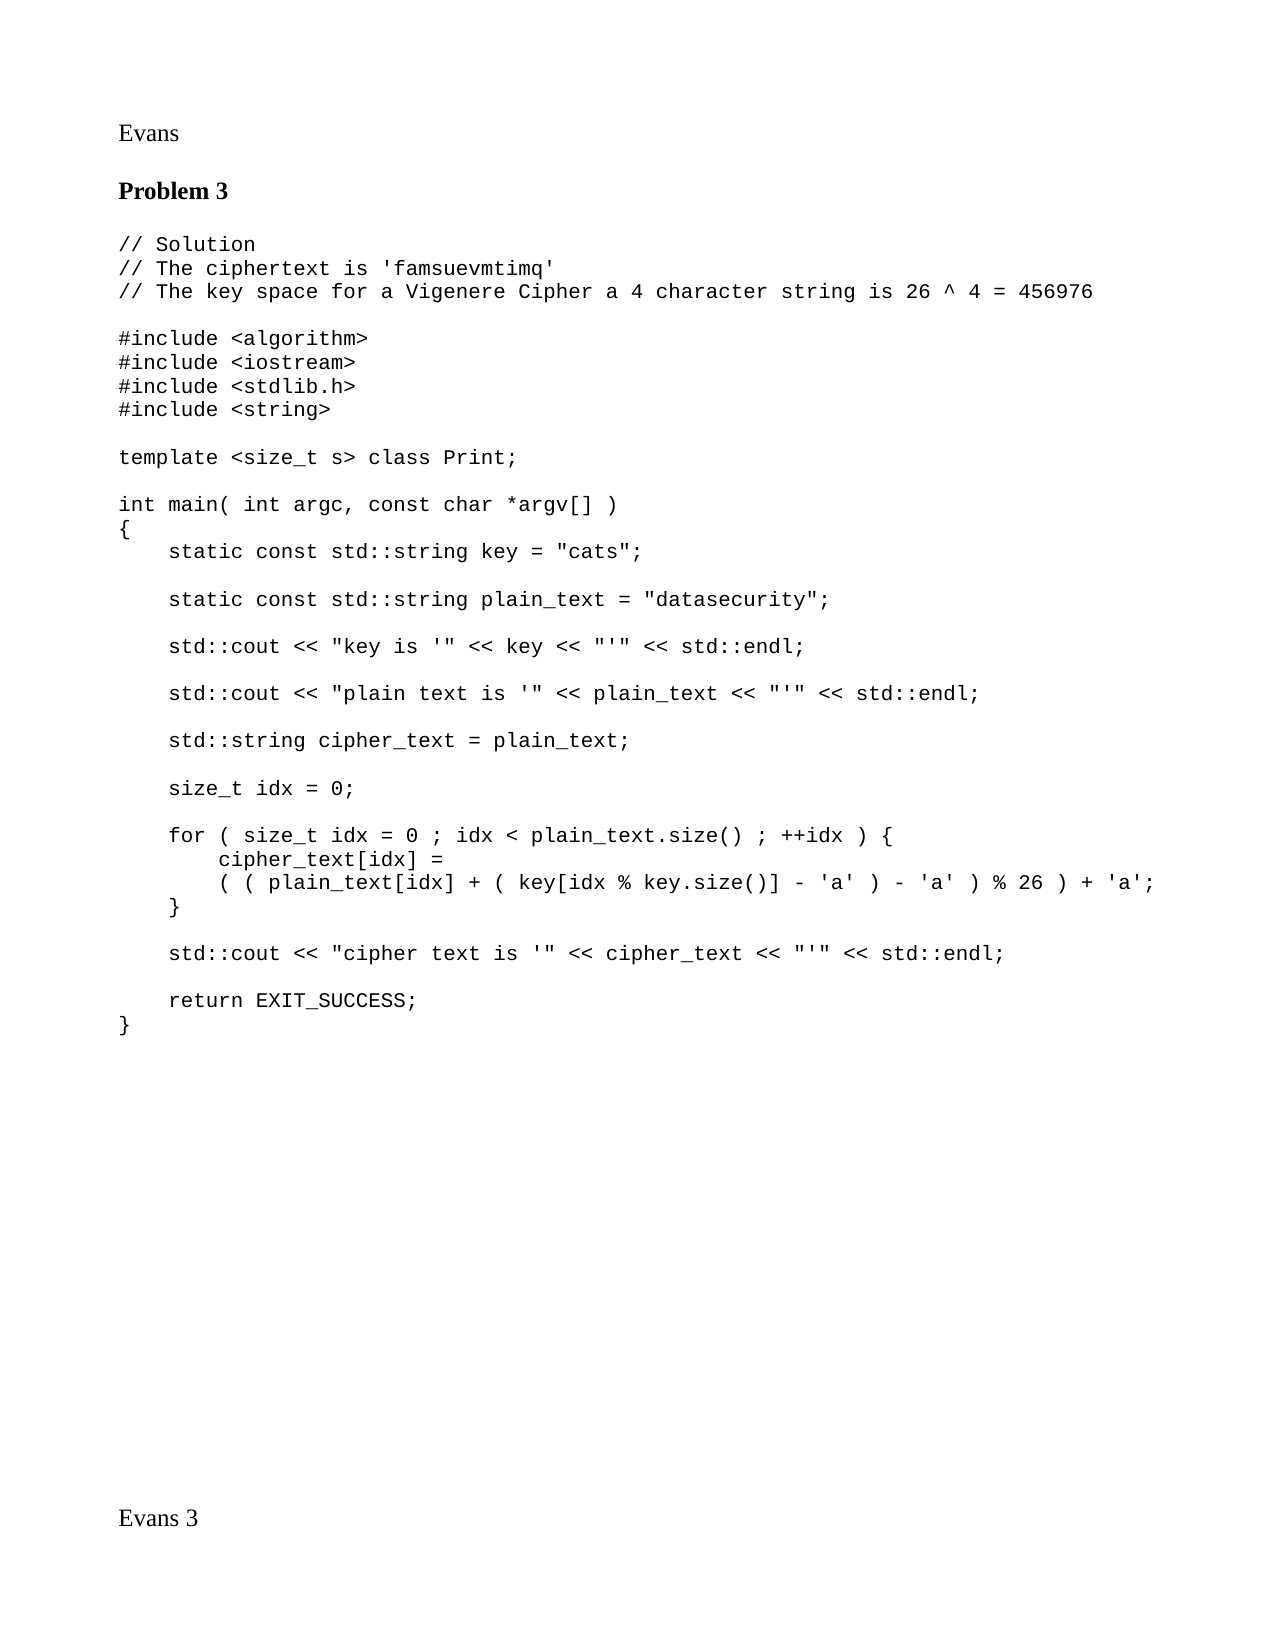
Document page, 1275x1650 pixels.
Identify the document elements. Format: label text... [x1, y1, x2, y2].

text Problem 3 [118, 176, 1157, 205]
text // Solution // The ciphertext is 'famsuevmtimq' // The key space for a Vigenere Cipher a 4 character string is 26 ^ 4 = 456976 #include <algorithm> #include <iostream> #include <stdlib.h> #include <string> template <size_t s> class Print; int main( int argc, const char *argv[] ) { static const std::string key = "cats"; static const std::string plain_text = "datasecurity"; std::cout << "key is '" << key << "'" << std::endl; std::cout << "plain text is '" << plain_text << "'" << std::endl; std::string cipher_text = plain_text; size_t idx = 0; for ( size_t idx = 0 ; idx < plain_text.size() ; ++idx ) { cipher_text[idx] = ( ( plain_text[idx] + ( key[idx % key.size()] - 'a' ) - 'a' ) % 26 ) + 'a'; } std::cout << "cipher text is '" << cipher_text << "'" << std::endl; return EXIT_SUCCESS; } [118, 234, 1157, 1061]
